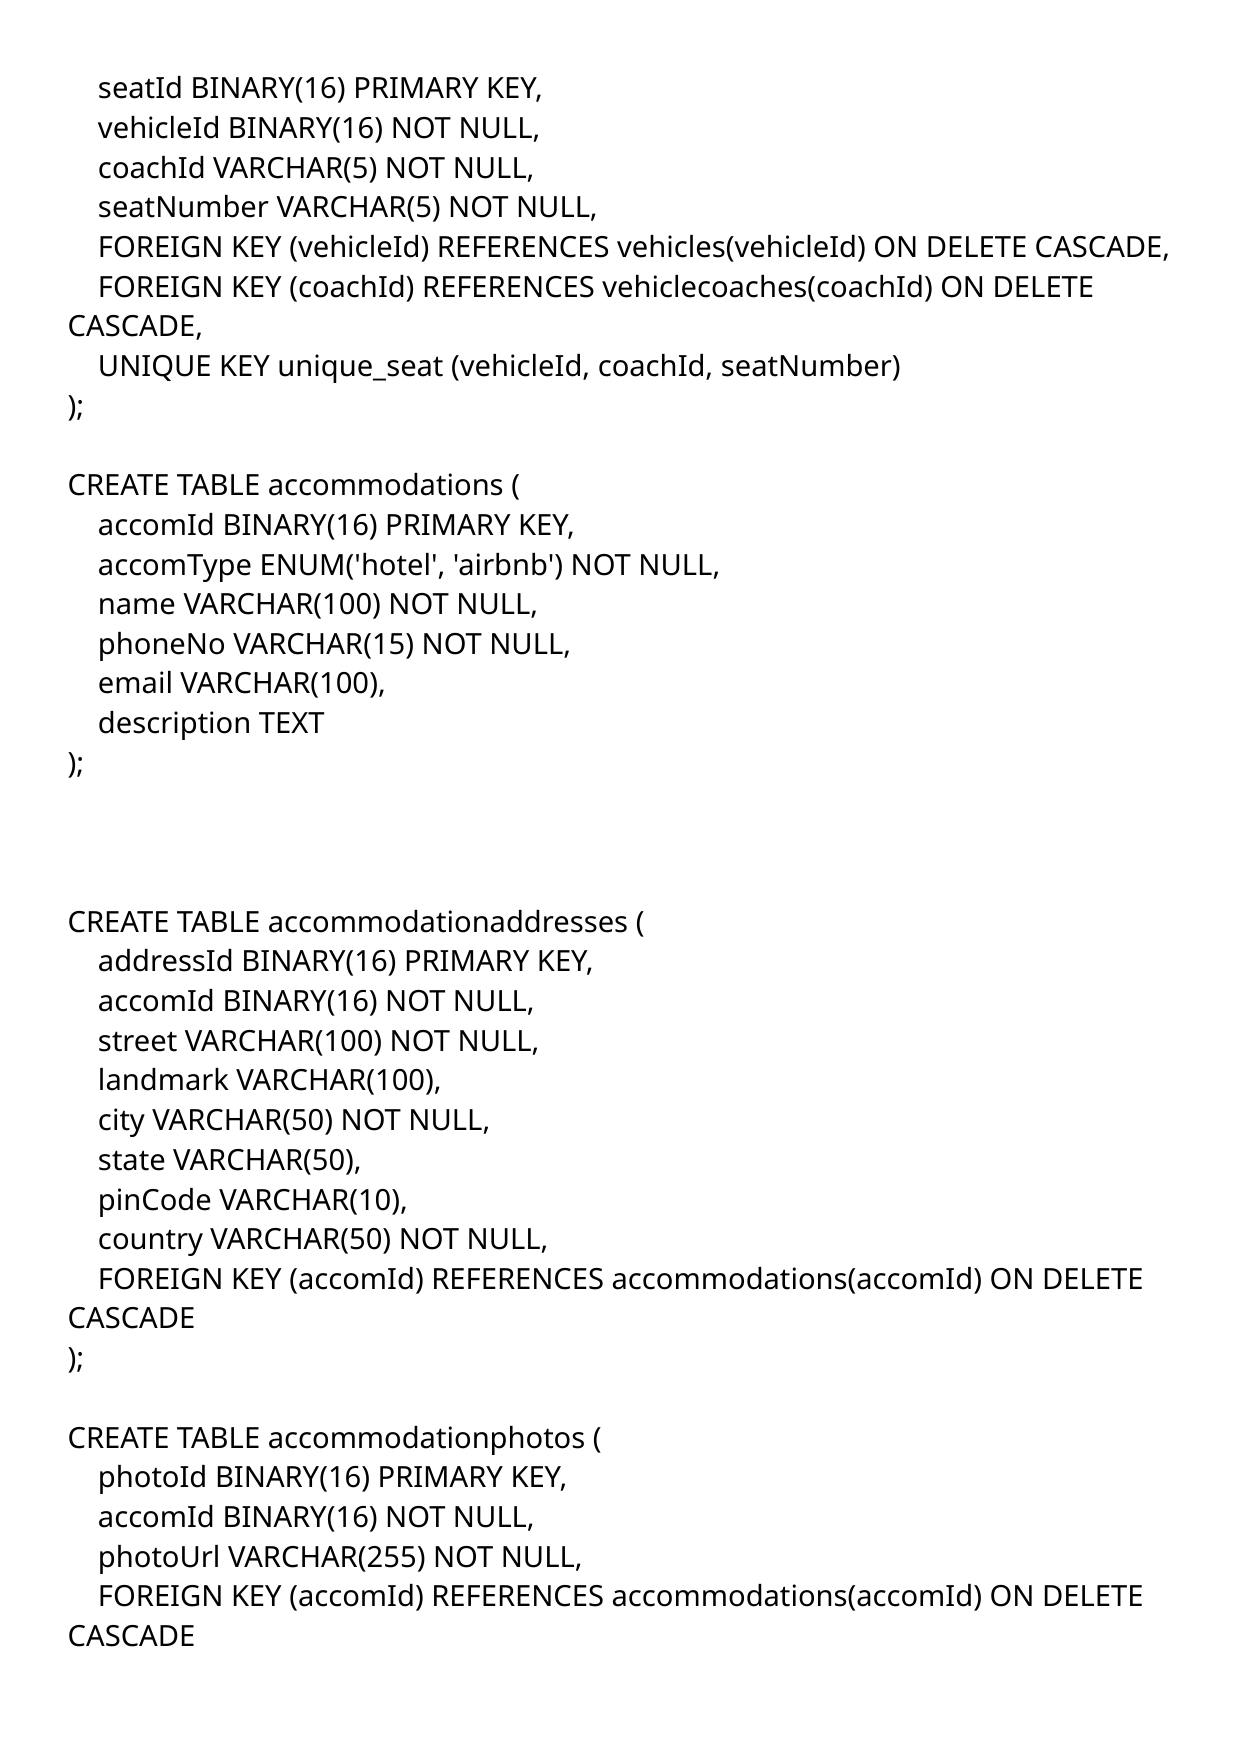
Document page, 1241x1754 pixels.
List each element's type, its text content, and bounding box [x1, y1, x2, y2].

text accomId BINARY(16) NOT NULL, [67, 1496, 1173, 1536]
text phoneNo VARCHAR(15) NOT NULL, [67, 623, 1173, 663]
text coachId VARCHAR(5) NOT NULL, [67, 147, 1173, 187]
text FOREIGN KEY (coachId) REFERENCES vehiclecoaches(coachId) ON DELETE CASCADE, [67, 266, 1173, 345]
text name VARCHAR(100) NOT NULL, [67, 583, 1173, 623]
text city VARCHAR(50) NOT NULL, [67, 1099, 1173, 1139]
text email VARCHAR(100), [67, 663, 1173, 702]
text FOREIGN KEY (vehicleId) REFERENCES vehicles(vehicleId) ON DELETE CASCADE, [67, 226, 1173, 266]
text landmark VARCHAR(100), [67, 1060, 1173, 1099]
text photoUrl VARCHAR(255) NOT NULL, [67, 1536, 1173, 1576]
text seatNumber VARCHAR(5) NOT NULL, [67, 187, 1173, 226]
text CREATE TABLE accommodationphotos ( [67, 1417, 1173, 1457]
text accomId BINARY(16) PRIMARY KEY, [67, 504, 1173, 544]
text CREATE TABLE accommodationaddresses ( [67, 901, 1173, 941]
text description TEXT [67, 702, 1173, 742]
text addressId BINARY(16) PRIMARY KEY, [67, 941, 1173, 980]
text vehicleId BINARY(16) NOT NULL, [67, 107, 1173, 147]
text FOREIGN KEY (accomId) REFERENCES accommodations(accomId) ON DELETE CASCADE [67, 1258, 1173, 1337]
text state VARCHAR(50), [67, 1139, 1173, 1179]
text CREATE TABLE accommodations ( [67, 464, 1173, 504]
text street VARCHAR(100) NOT NULL, [67, 1020, 1173, 1060]
text ); [67, 742, 1173, 782]
text ); [67, 385, 1173, 425]
text pinCode VARCHAR(10), [67, 1179, 1173, 1218]
text seatId BINARY(16) PRIMARY KEY, [67, 67, 1173, 107]
text accomType ENUM('hotel', 'airbnb') NOT NULL, [67, 544, 1173, 583]
text photoId BINARY(16) PRIMARY KEY, [67, 1457, 1173, 1496]
text accomId BINARY(16) NOT NULL, [67, 980, 1173, 1020]
text FOREIGN KEY (accomId) REFERENCES accommodations(accomId) ON DELETE CASCADE [67, 1576, 1173, 1655]
text country VARCHAR(50) NOT NULL, [67, 1218, 1173, 1258]
text ); [67, 1337, 1173, 1377]
text UNIQUE KEY unique_seat (vehicleId, coachId, seatNumber) [67, 345, 1173, 385]
